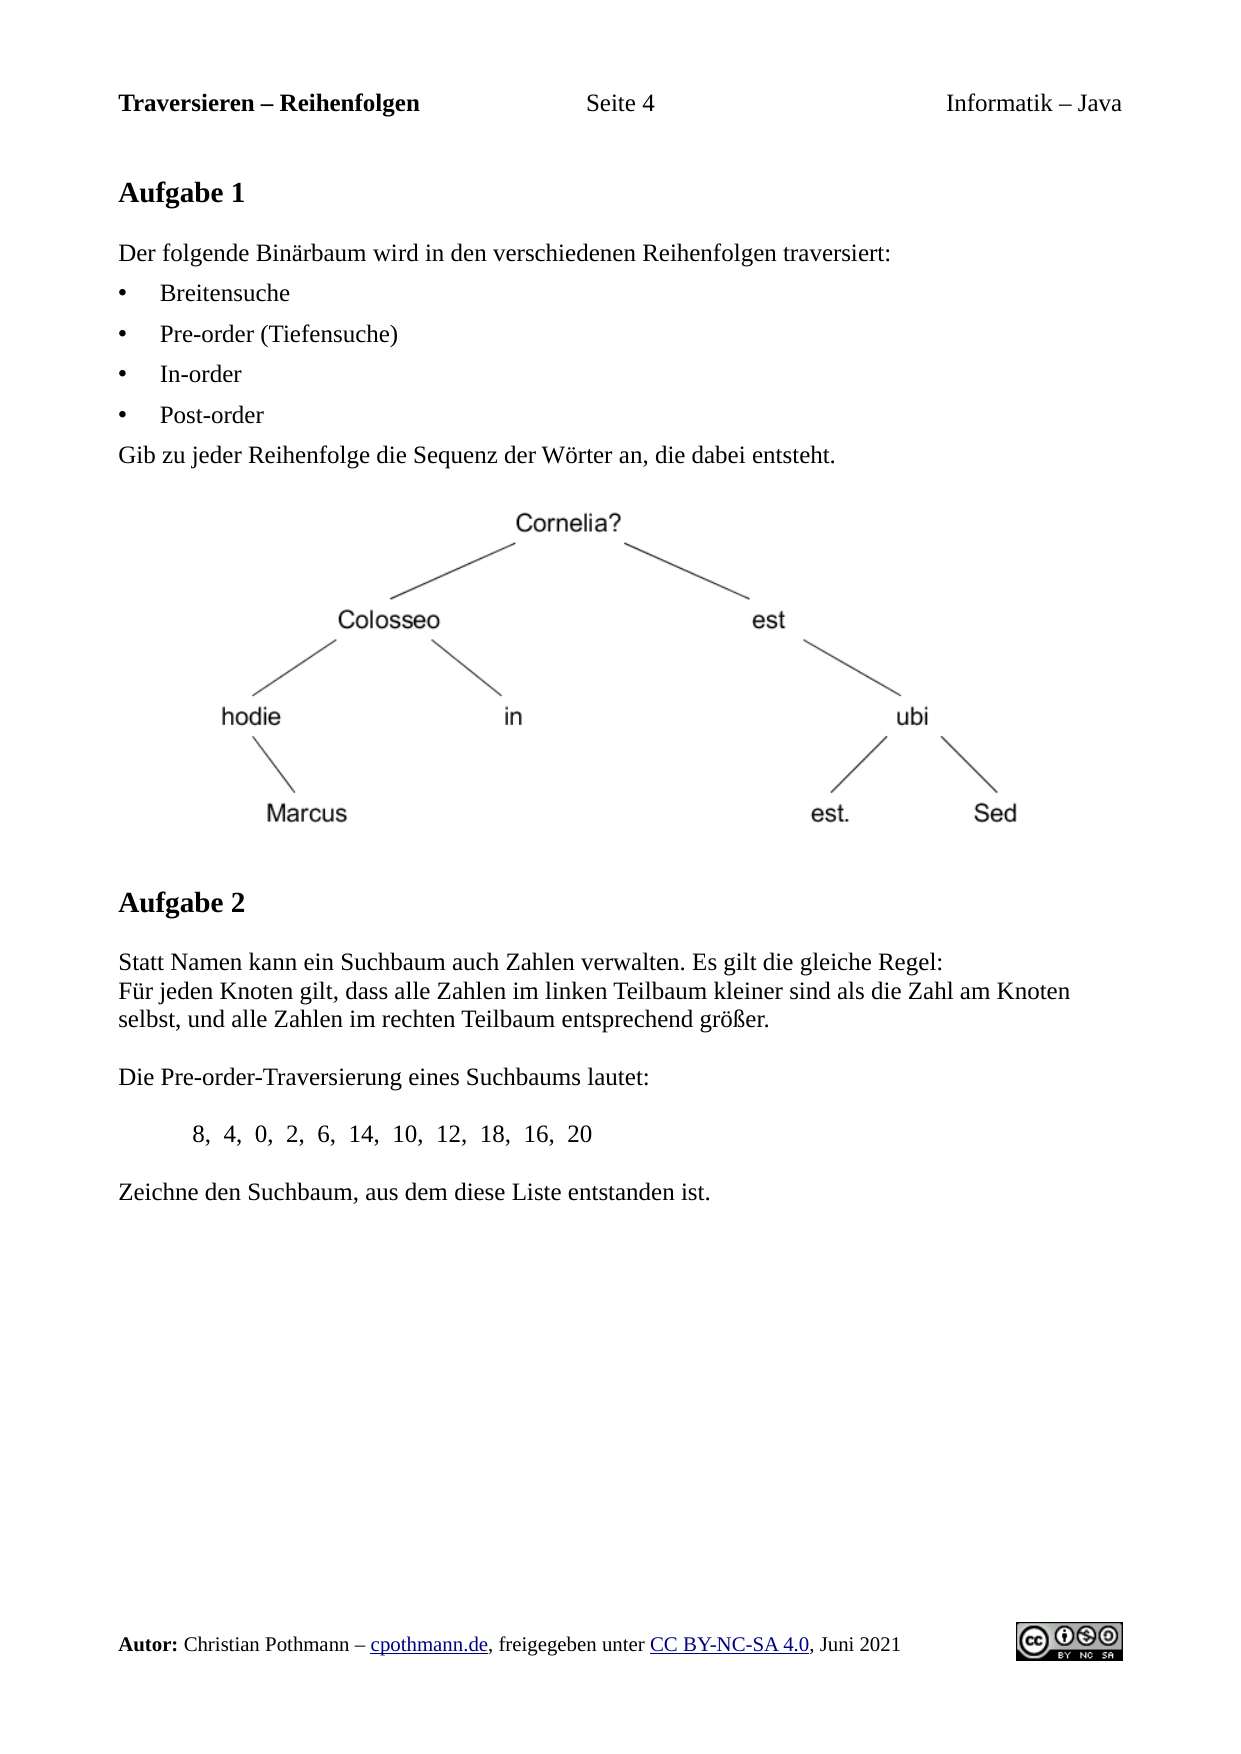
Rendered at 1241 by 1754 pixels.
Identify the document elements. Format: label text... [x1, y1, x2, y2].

text Statt Namen kann ein Suchbaum auch Zahlen verwalten. Es gilt die gleiche Regel: [118, 947, 1122, 976]
text Zeichne den Suchbaum, aus dem diese Liste entstanden ist. [118, 1177, 1122, 1206]
list In-order [118, 359, 1122, 388]
picture [220, 509, 1020, 828]
list Post-order [118, 400, 1122, 429]
text Für jeden Knoten gilt, dass alle Zahlen im linken Teilbaum kleiner sind als die Zahl am Knoten selbst, und alle Zahlen im rechten Teilbaum entsprechend größer. [118, 976, 1122, 1033]
text 8, 4, 0, 2, 6, 14, 10, 12, 18, 16, 20 [118, 1119, 1122, 1148]
text Der folgende Binärbaum wird in den verschiedenen Reihenfolgen traversiert: [118, 238, 1122, 267]
text Aufgabe 1 [118, 176, 1122, 209]
list Pre-order (Tiefensuche) [118, 319, 1122, 348]
text Die Pre-order-Traversierung eines Suchbaums lautet: [118, 1062, 1122, 1091]
list Breitensuche [118, 278, 1122, 307]
text Gib zu jeder Reihenfolge die Sequenz der Wörter an, die dabei entsteht. [118, 440, 1122, 469]
text Aufgabe 2 [118, 885, 1122, 918]
picture [1016, 1622, 1123, 1661]
text Autor: Christian Pothmann – cpothmann.de, freigegeben unter CC BY-NC-SA 4.0, Juni 2021 [118, 1632, 1016, 1656]
